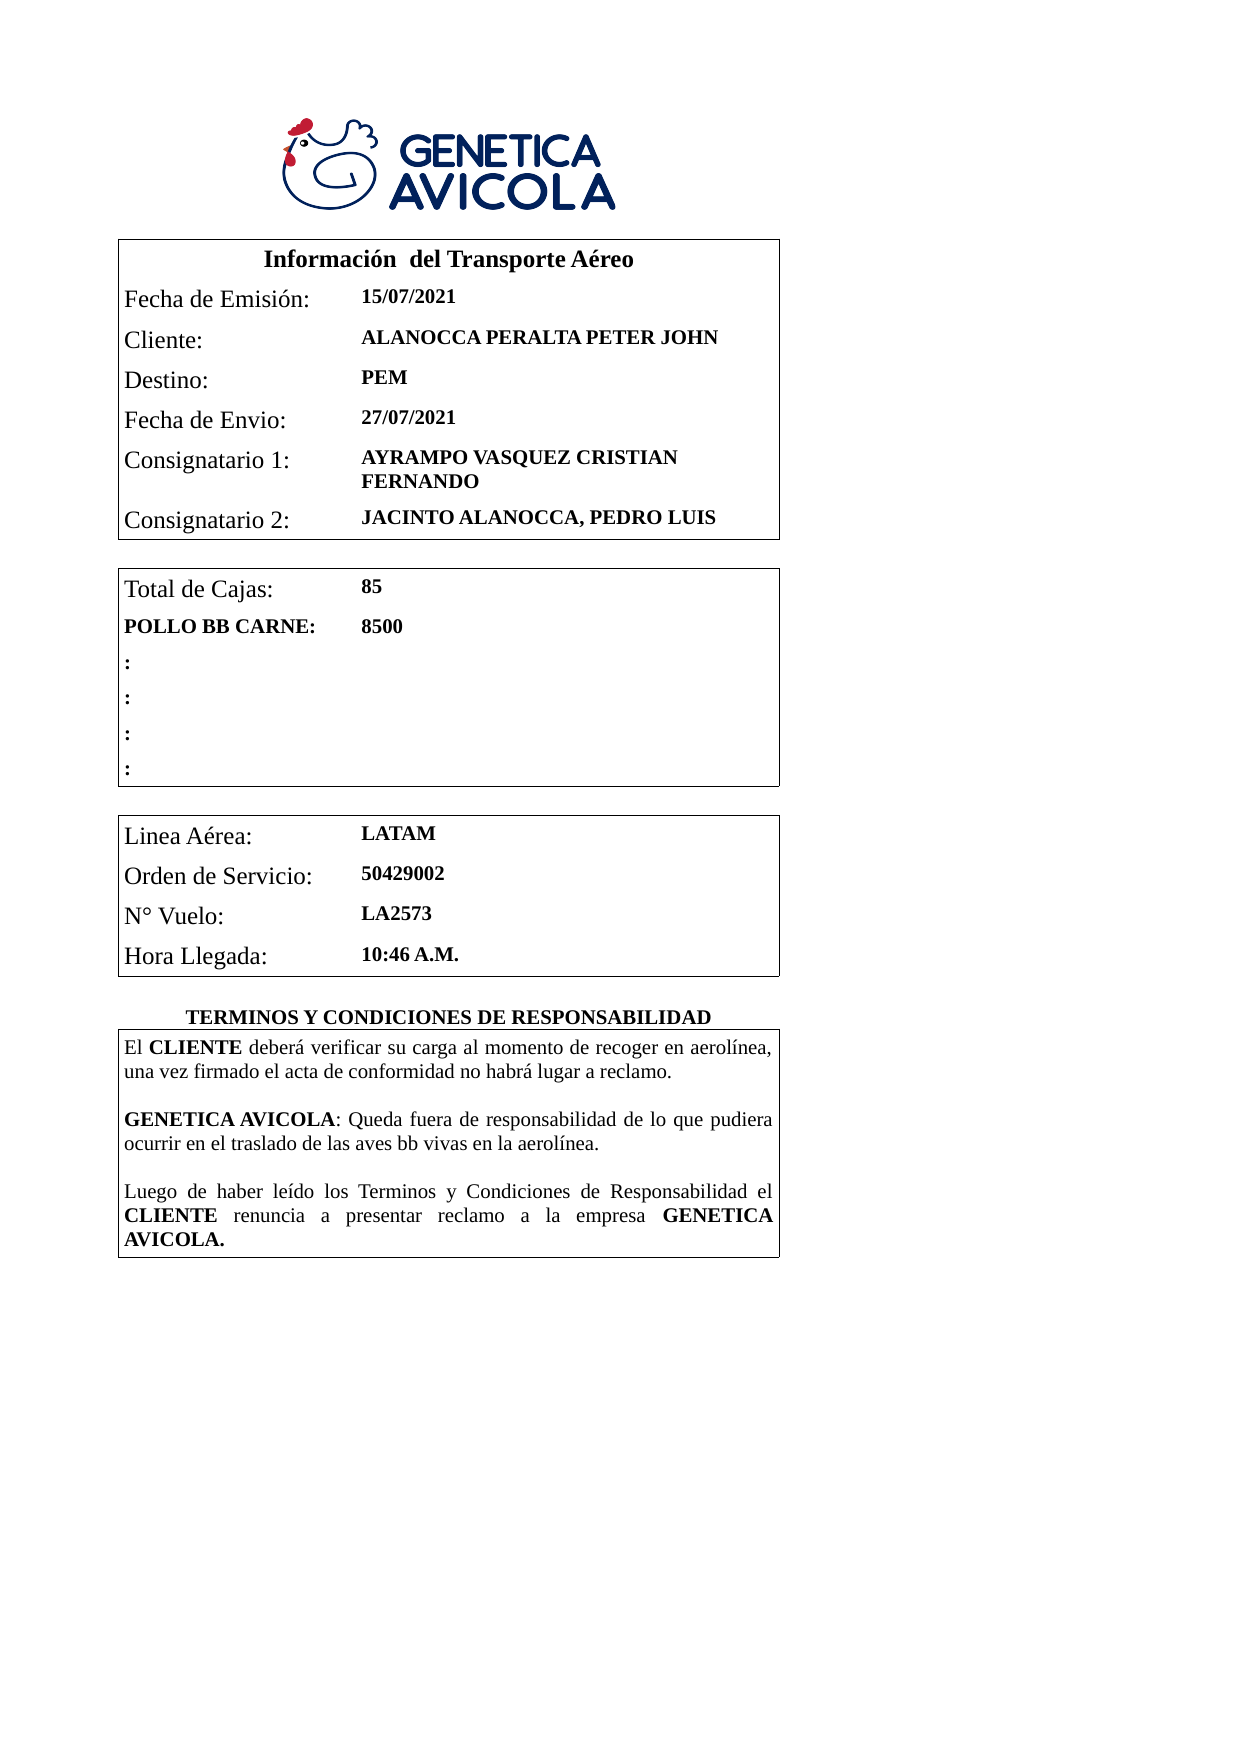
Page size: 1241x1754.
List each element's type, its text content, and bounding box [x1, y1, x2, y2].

table_cell [356, 644, 779, 679]
table_cell Consignatario 1: [119, 440, 356, 499]
table_cell AYRAMPO VASQUEZ CRISTIAN FERNANDO [356, 440, 779, 499]
table_cell PEM [356, 359, 779, 399]
table_cell Consignatario 2: [119, 499, 356, 539]
table_cell [118, 787, 356, 815]
table_cell N° Vuelo: [119, 896, 356, 936]
table_cell 15/07/2021 [356, 279, 779, 319]
table_cell TERMINOS Y CONDICIONES DE RESPONSABILIDAD [118, 977, 779, 1029]
table_cell : [119, 751, 356, 786]
table_cell 27/07/2021 [356, 399, 779, 439]
table_cell 85 [356, 569, 779, 608]
table_cell : [119, 680, 356, 715]
table_cell Orden de Servicio: [119, 855, 356, 896]
table_cell Cliente: [119, 319, 356, 359]
table_cell Fecha de Envio: [119, 399, 356, 439]
table_cell Hora Llegada: [119, 936, 356, 976]
table_cell 8500 [356, 609, 779, 644]
table_cell LA2573 [356, 896, 779, 936]
table_cell LATAM [356, 816, 779, 855]
table_cell : [119, 644, 356, 679]
table_cell [356, 715, 779, 751]
table_header Información del Transporte Aéreo [119, 240, 779, 279]
table_cell [356, 787, 779, 815]
table_cell [356, 751, 779, 786]
table_cell El CLIENTE deberá verificar su carga al momento de recoger en aerolínea, una vez firmado el acta de conformidad no habrá lugar a reclamo. GENETICA AVICOLA: Queda fuera de responsabilidad de lo que pudiera ocurrir en el traslado de las aves bb vivas en la aerolínea. Luego de haber leído los Terminos y Condiciones de Responsabilidad el CLIENTE renuncia a presentar reclamo a la empresa GENETICA AVICOLA. [119, 1030, 779, 1257]
table_cell [356, 680, 779, 715]
table_cell [118, 540, 356, 568]
table_cell Total de Cajas: [119, 569, 356, 608]
table_cell [356, 540, 779, 568]
table_cell ALANOCCA PERALTA PETER JOHN [356, 319, 779, 359]
table_cell JACINTO ALANOCCA, PEDRO LUIS [356, 499, 779, 539]
table_cell POLLO BB CARNE: [119, 609, 356, 644]
table_cell Fecha de Emisión: [119, 279, 356, 319]
table_cell : [119, 715, 356, 751]
table_cell 50429002 [356, 855, 779, 896]
picture [282, 118, 616, 210]
table_cell Destino: [119, 359, 356, 399]
table_cell Linea Aérea: [119, 816, 356, 855]
table_cell 10:46 A.M. [356, 936, 779, 976]
